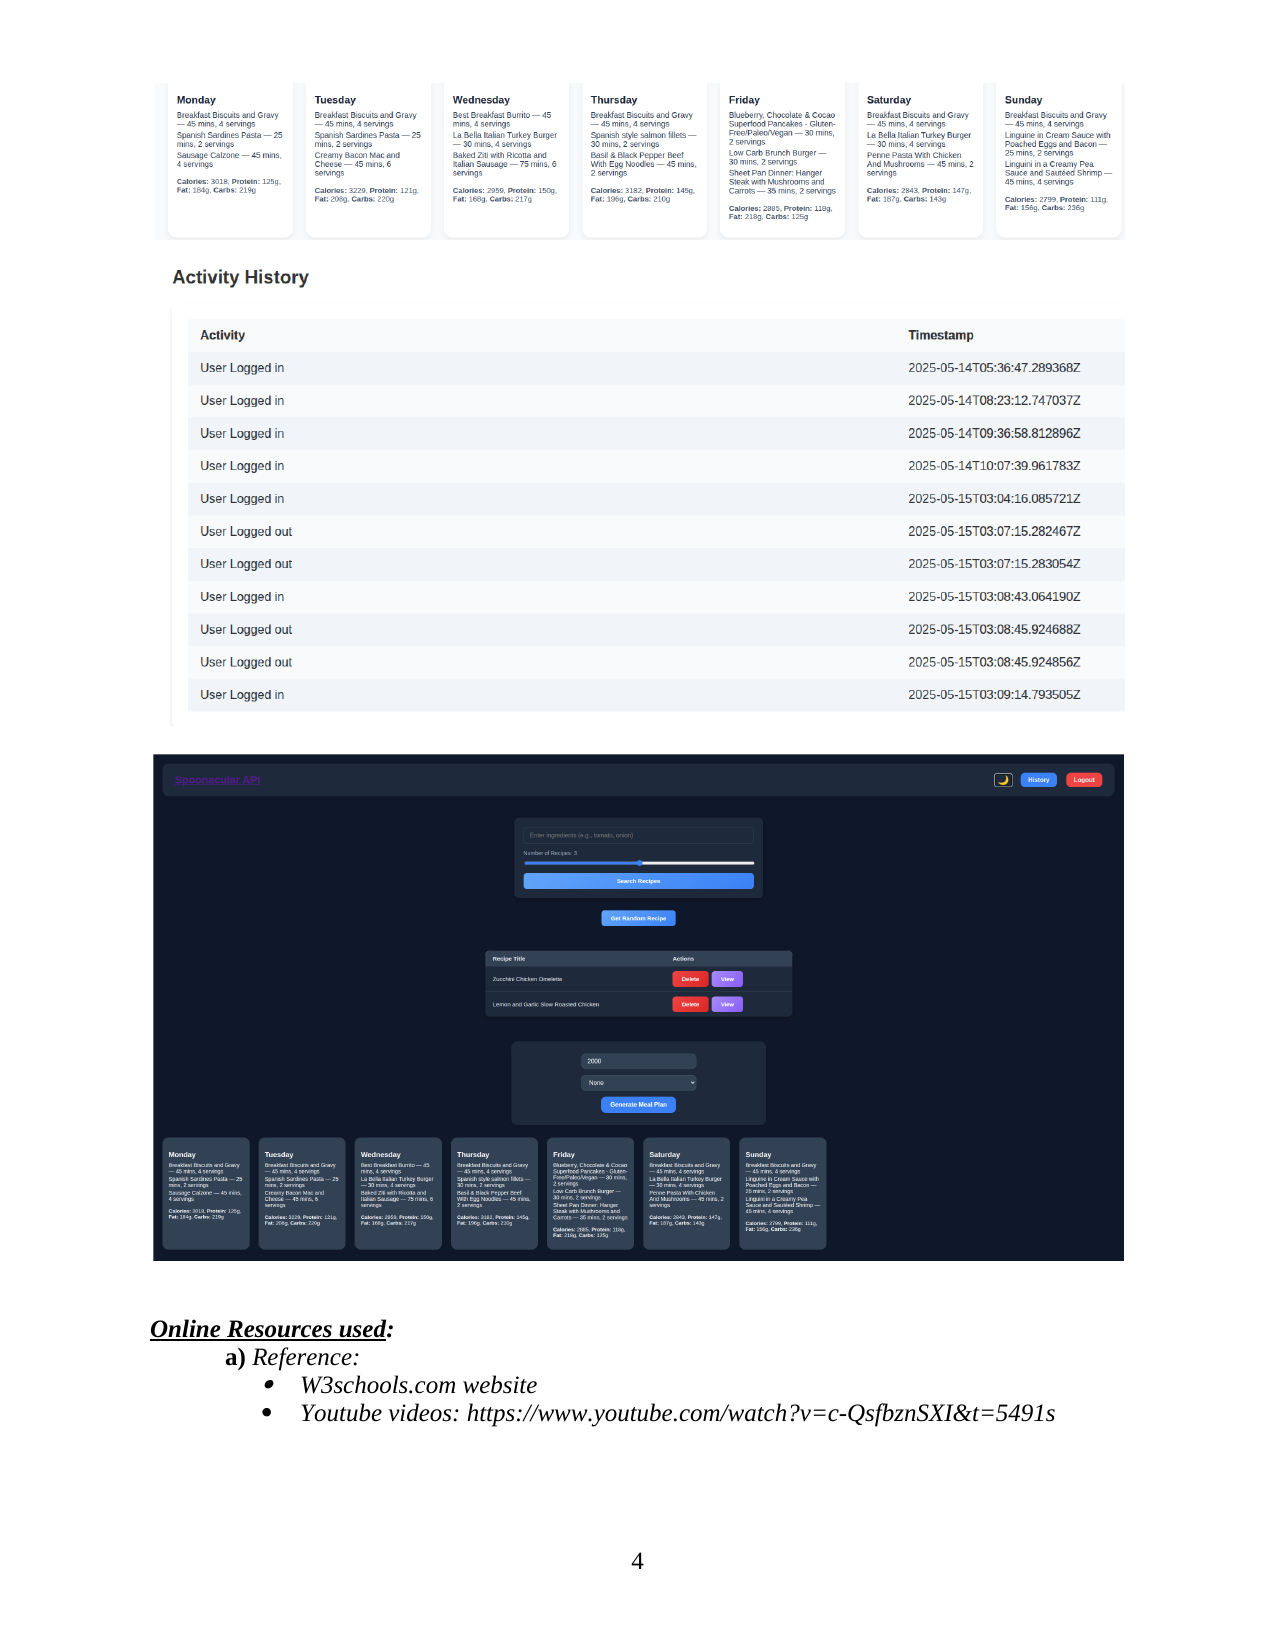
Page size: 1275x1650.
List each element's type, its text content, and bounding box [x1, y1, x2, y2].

picture [150, 266, 1125, 726]
list Youtube videos: https://www.youtube.com/watch?v=c-QsfbznSXI&t=5491s [262, 1399, 1125, 1426]
text a) Reference: [225, 1343, 1125, 1371]
picture [150, 753, 1125, 1261]
text Online Resources used: [150, 1316, 1125, 1343]
picture [150, 83, 1125, 240]
list W3schools.com website [262, 1371, 1125, 1399]
